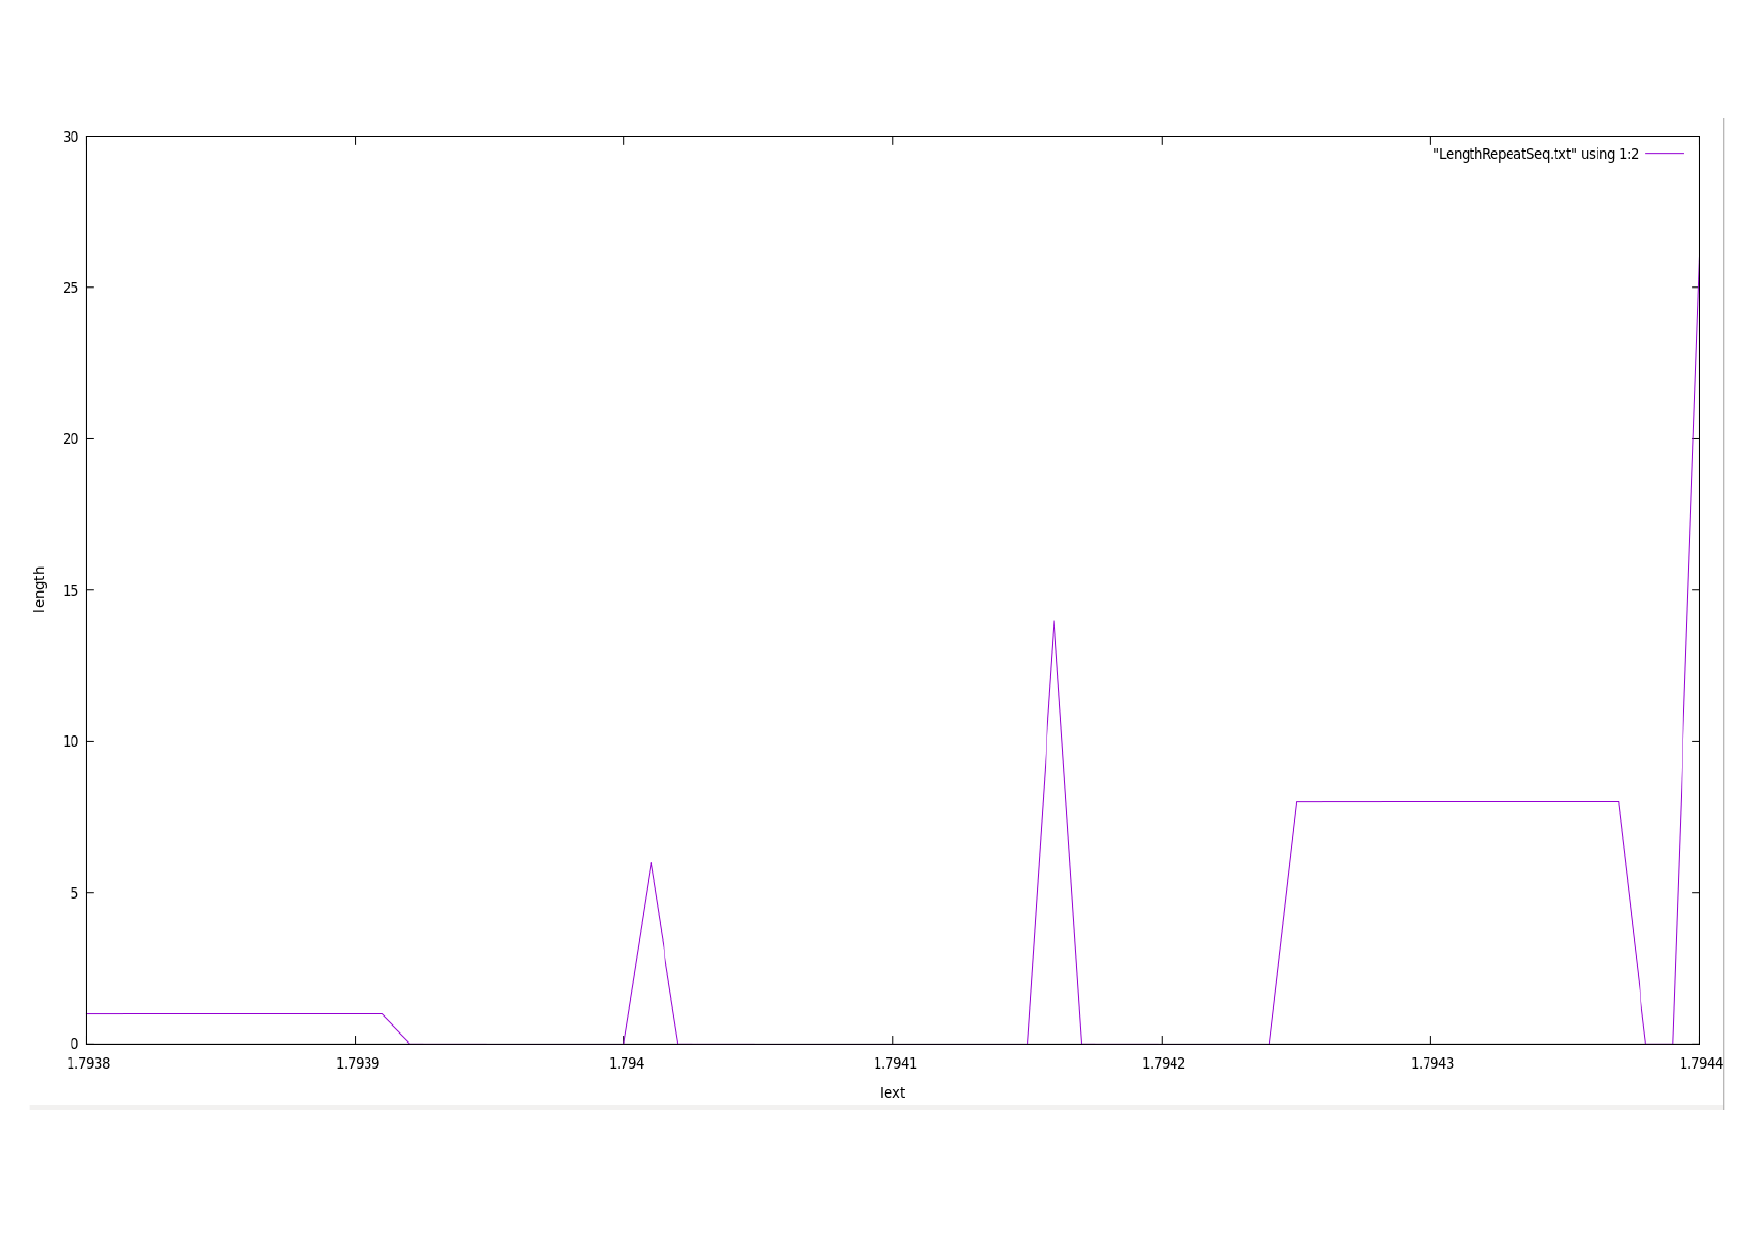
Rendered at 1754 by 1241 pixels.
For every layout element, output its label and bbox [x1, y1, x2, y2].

picture [29, 118, 1725, 1110]
